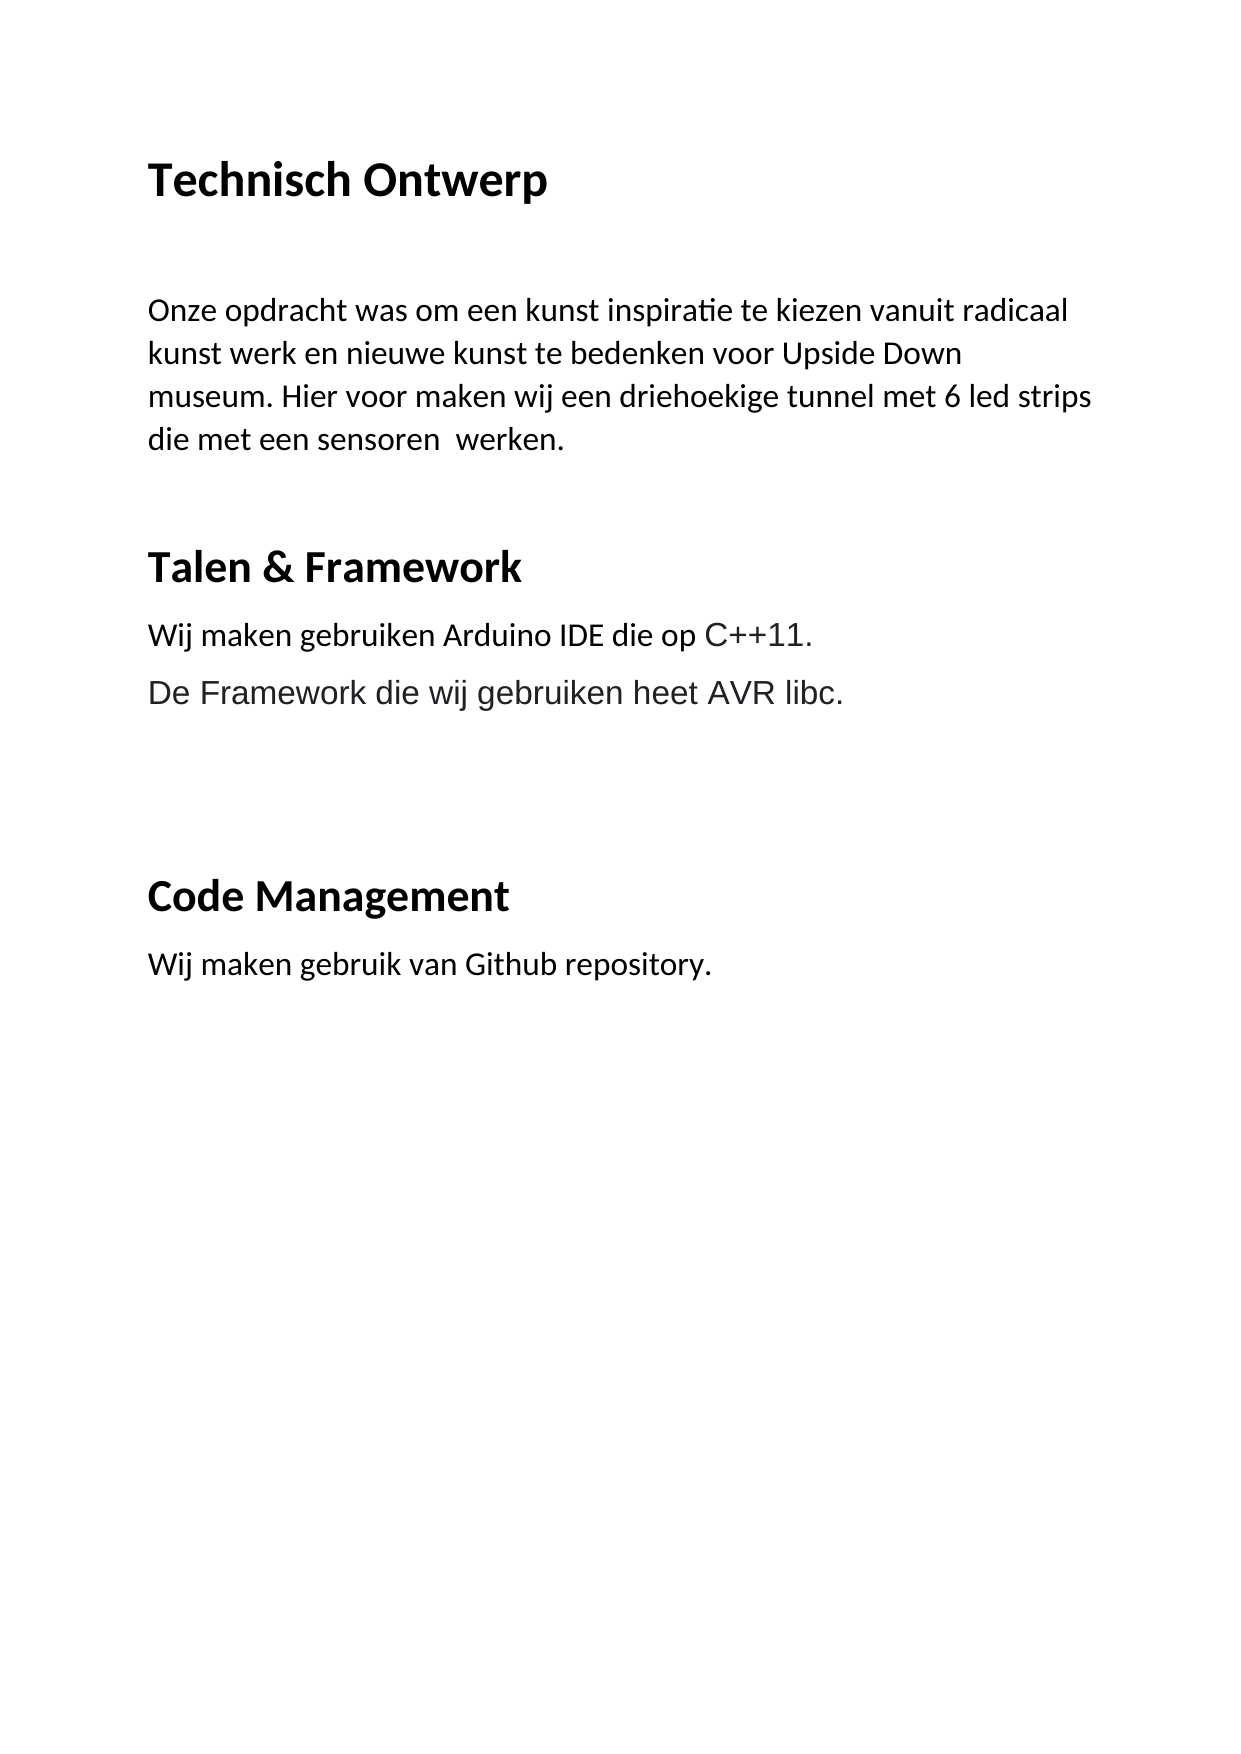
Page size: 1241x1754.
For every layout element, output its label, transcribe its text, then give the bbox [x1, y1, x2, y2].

text Wij maken gebruik van Github repository. [148, 942, 1093, 983]
text Wij maken gebruiken Arduino IDE die op C++11. [148, 614, 1093, 654]
text Technisch Ontwerp [148, 148, 1093, 209]
text Onze opdracht was om een kunst inspiratie te kiezen vanuit radicaal kunst werk en nieuwe kunst te bedenken voor Upside Down museum. Hier voor maken wij een driehoekige tunnel met 6 led strips die met een sensoren werken. [148, 289, 1093, 459]
text Talen & Framework [148, 538, 1093, 594]
text Code Management [148, 867, 1093, 922]
text De Framework die wij gebruiken heet AVR libc. [148, 673, 1093, 712]
